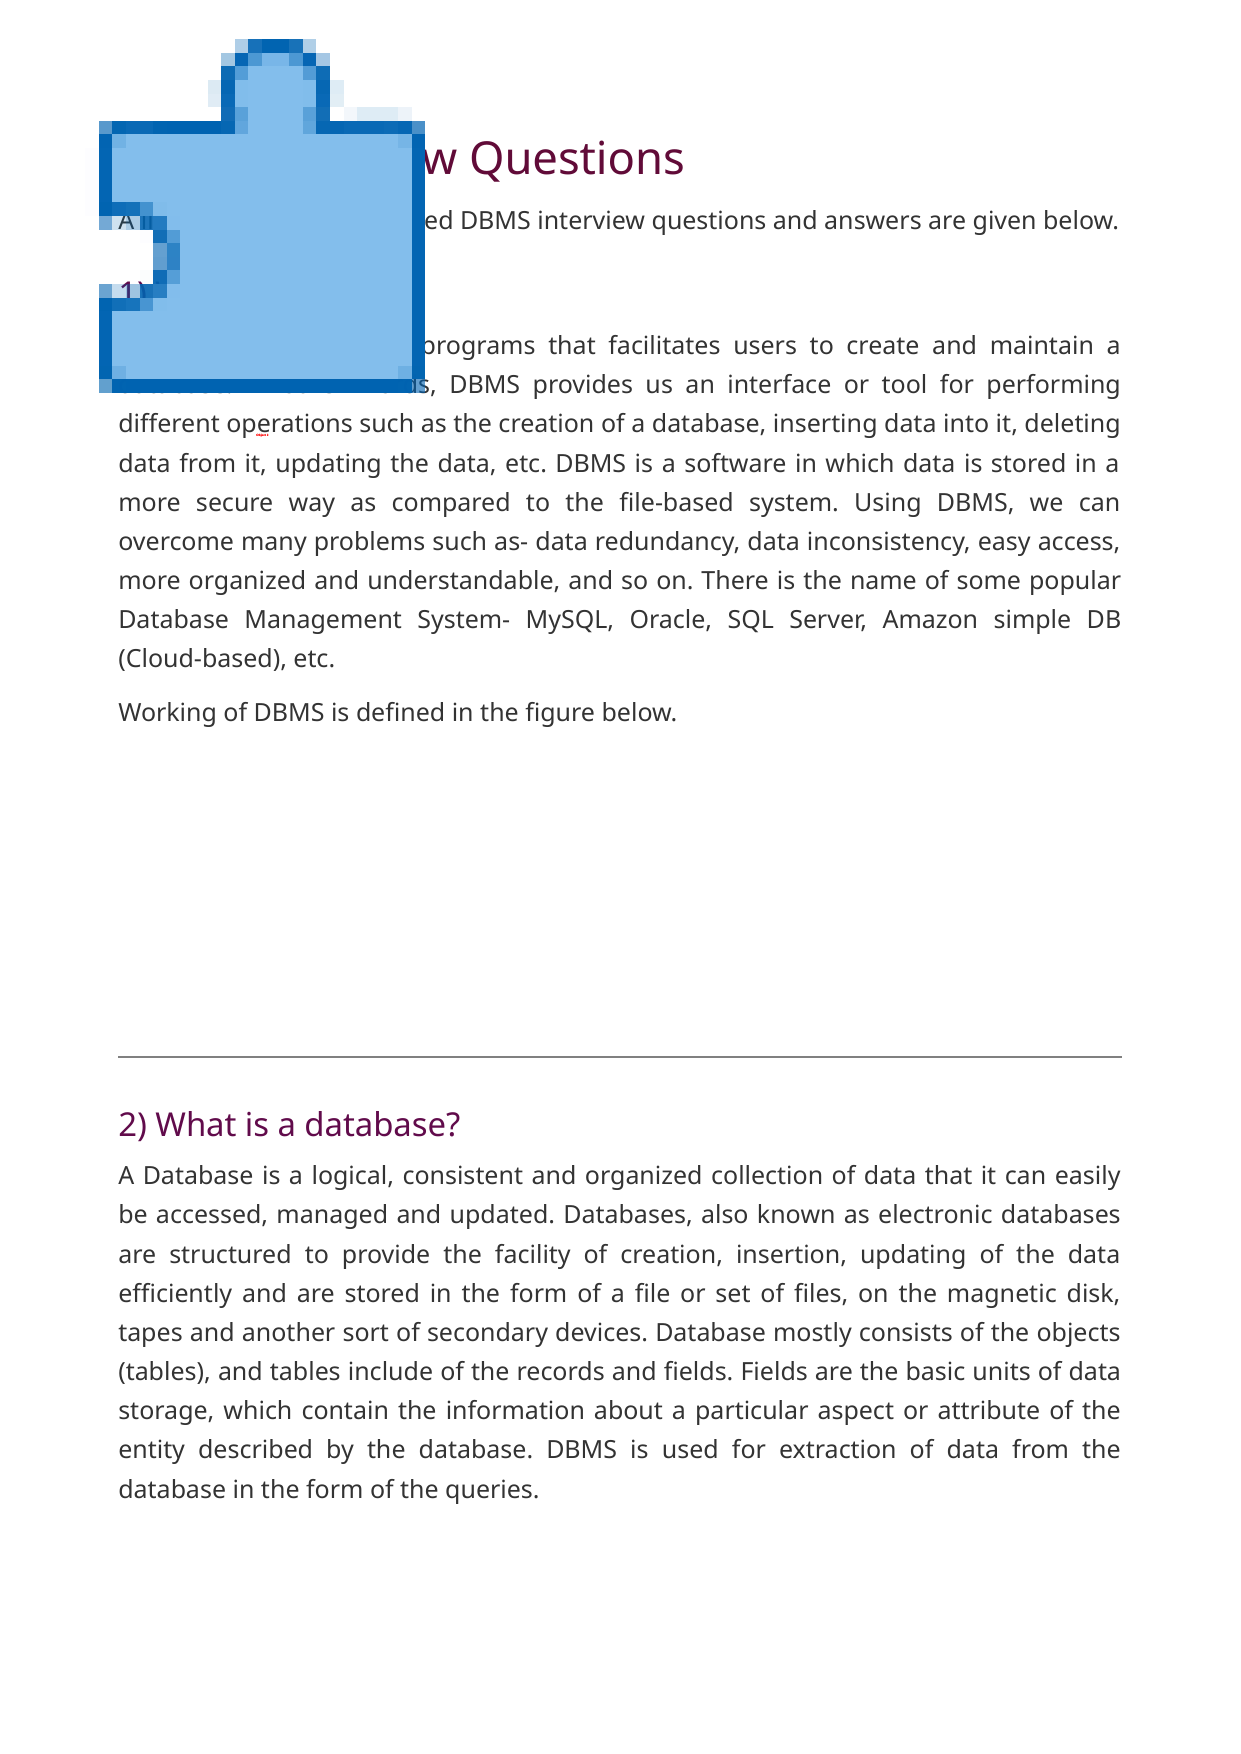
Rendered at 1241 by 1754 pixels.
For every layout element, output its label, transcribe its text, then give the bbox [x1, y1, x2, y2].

text A list of top frequently asked DBMS interview questions and answers are given below. [425, 202, 1122, 236]
subtitle 2) What is a database? [118, 1101, 1122, 1146]
subtitle DBMS Interview Questions [425, 126, 1122, 188]
subtitle 1) What is DBMS? [425, 271, 1122, 315]
subtitle 1) What is DBMS? [118, 271, 153, 284]
text DBMS is a collection of programs that facilitates users to create and maintain a database. In other words, DBMS provides us an interface or tool for performing different operations such as the creation of a database, inserting data into it, deleting data from it, updating the data, etc. DBMS is a software in which data is stored in a more secure way as compared to the file-based system. Using DBMS, we can overcome many problems such as- data redundancy, data inconsistency, easy access, more organized and understandable, and so on. There is the name of some popular Database Management System- MySQL, Oracle, SQL Server, Amazon simple DB (Cloud-based), etc. [118, 328, 1122, 675]
text A Database is a logical, consistent and organized collection of data that it can easily be accessed, managed and updated. Databases, also known as electronic databases are structured to provide the facility of creation, insertion, updating of the data efficiently and are stored in the form of a file or set of files, on the magnetic disk, tapes and another sort of secondary devices. Database mostly consists of the objects (tables), and tables include of the records and fields. Fields are the basic units of data storage, which contain the information about a particular aspect or attribute of the entity described by the database. DBMS is used for extraction of data from the database in the form of the queries. [118, 1158, 1122, 1505]
text Working of DBMS is defined in the figure below. [118, 695, 1122, 729]
